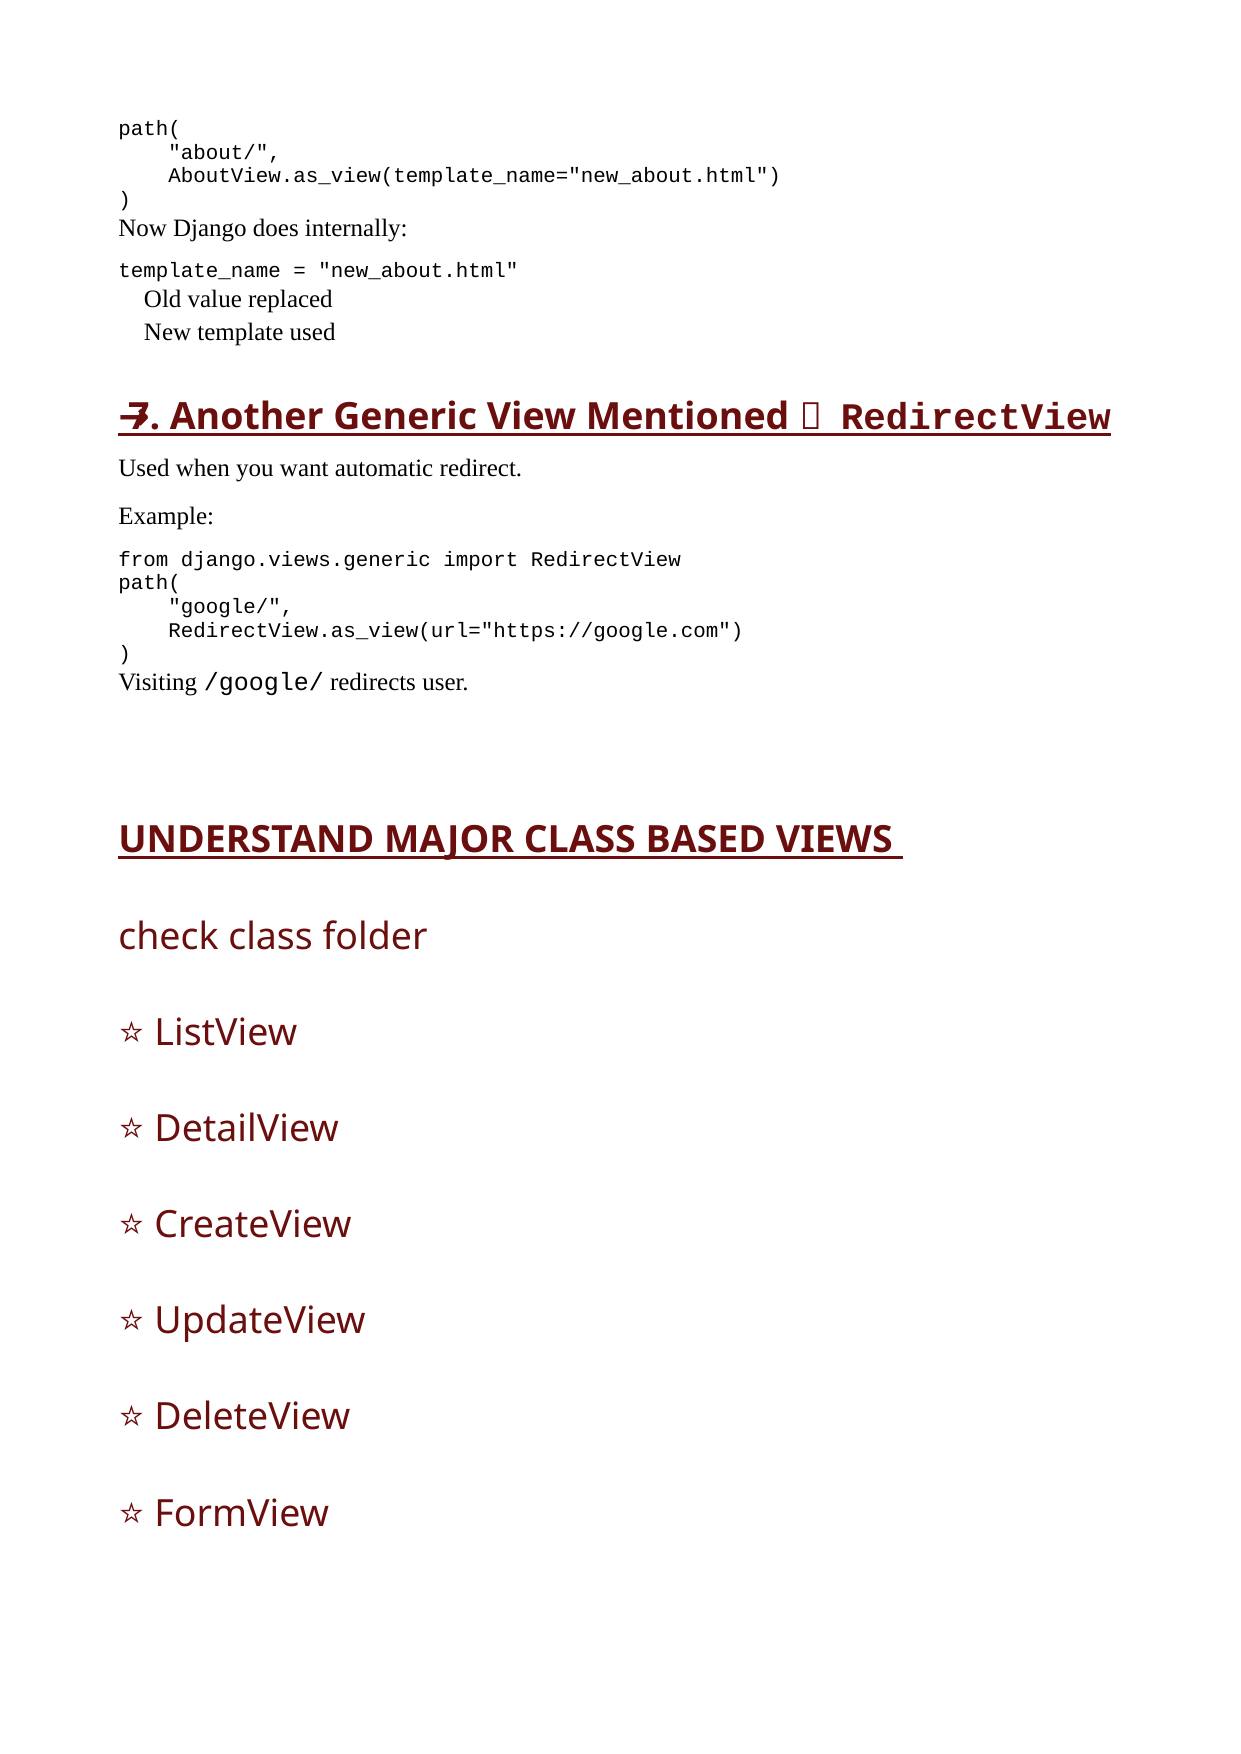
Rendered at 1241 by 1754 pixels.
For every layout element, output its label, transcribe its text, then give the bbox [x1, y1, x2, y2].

text ⭐ DetailView [118, 1101, 1122, 1152]
text ) [118, 643, 1122, 667]
text template_name = "new_about.html" [118, 260, 1122, 284]
text RedirectView.as_view(url="https://google.com") [118, 619, 1122, 643]
text Now Django does internally: [118, 213, 1122, 241]
subtitle ✅ 7. Another Generic View Mentioned → RedirectView [118, 389, 1122, 441]
text Used when you want automatic redirect. [118, 453, 1122, 482]
text path( [118, 118, 1122, 142]
text ⭐ UpdateView [118, 1293, 1122, 1344]
text from django.views.generic import RedirectView [118, 549, 1122, 572]
text check class folder [118, 909, 1122, 960]
text "google/", [118, 596, 1122, 619]
text ⭐ ListView [118, 1005, 1122, 1056]
text Visiting /google/ redirects user. [118, 667, 1122, 698]
text AboutView.as_view(template_name="new_about.html") [118, 165, 1122, 189]
text "about/", [118, 142, 1122, 165]
text ⭐ CreateView [118, 1197, 1122, 1248]
text ⭐ DeleteView [118, 1390, 1122, 1441]
text path( [118, 572, 1122, 596]
text Example: [118, 501, 1122, 530]
text UNDERSTAND MAJOR CLASS BASED VIEWS [118, 813, 1122, 864]
text ⭐ FormView [118, 1486, 1122, 1537]
text ✅ Old value replaced ✅ New template used [118, 284, 1122, 346]
text ) [118, 189, 1122, 213]
